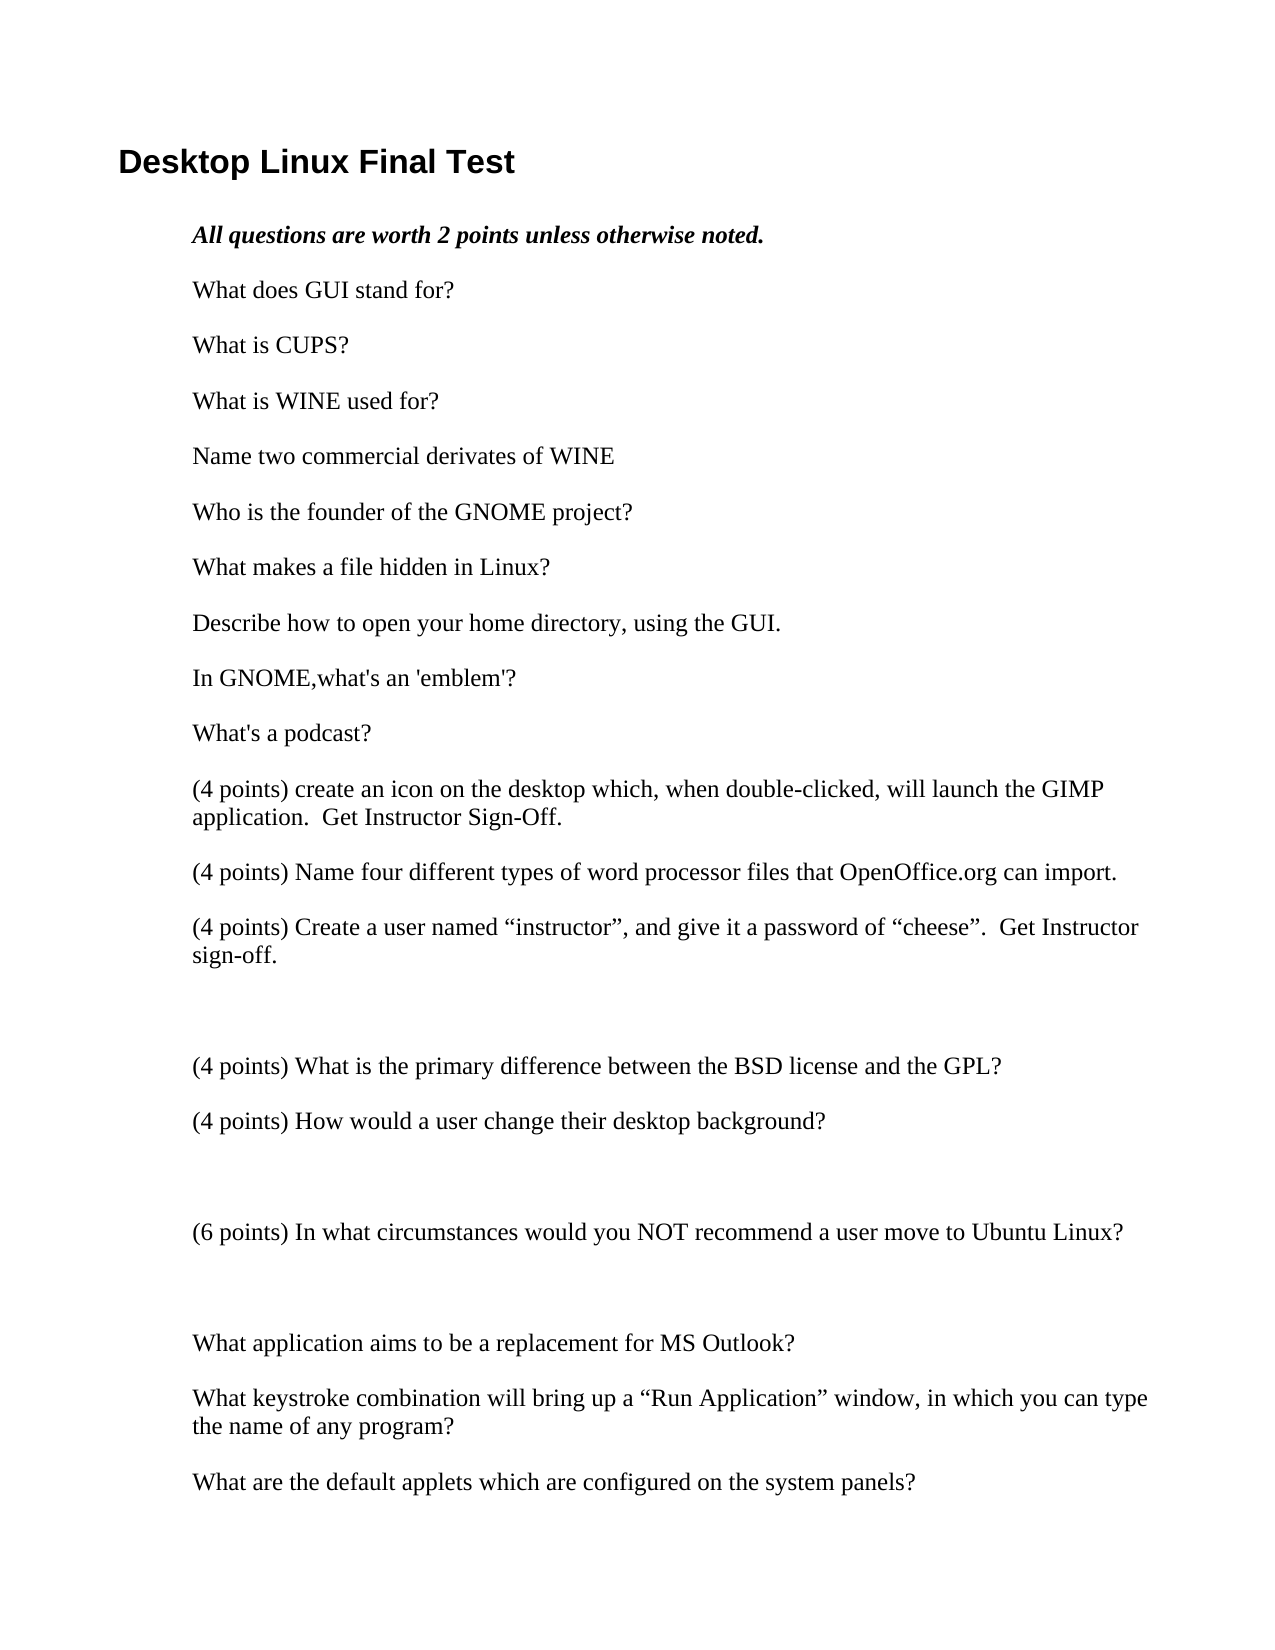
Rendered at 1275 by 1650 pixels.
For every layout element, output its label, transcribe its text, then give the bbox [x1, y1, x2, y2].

text What keystroke combination will bring up a “Run Application” window, in which you can type the name of any program? [192, 1384, 1157, 1440]
text What's a podcast? [192, 719, 1157, 747]
text (4 points) Name four different types of word processor files that OpenOffice.org can import. [192, 858, 1157, 886]
text What is CUPS? [192, 332, 1157, 359]
text In GNOME,what's an 'emblem'? [192, 664, 1157, 692]
text What application aims to be a replacement for MS Outlook? [192, 1329, 1157, 1357]
text (4 points) How would a user change their desktop background? [192, 1107, 1157, 1135]
text Name two commercial derivates of WINE [192, 442, 1157, 470]
text All questions are worth 2 points unless otherwise noted. [192, 221, 1157, 248]
text Describe how to open your home directory, using the GUI. [192, 609, 1157, 636]
text (4 points) Create a user named “instructor”, and give it a password of “cheese”. Get Instructor sign-off. [192, 913, 1157, 969]
text (4 points) create an icon on the desktop which, when double-clicked, will launch the GIMP application. Get Instructor Sign-Off. [192, 775, 1157, 830]
text What are the default applets which are configured on the system panels? [192, 1468, 1157, 1495]
subtitle Desktop Linux Final Test [118, 143, 1157, 181]
text What does GUI stand for? [192, 276, 1157, 304]
text What is WINE used for? [192, 387, 1157, 415]
text (4 points) What is the primary difference between the BSD license and the GPL? [192, 1052, 1157, 1080]
text (6 points) In what circumstances would you NOT recommend a user move to Ubuntu Linux? [192, 1218, 1157, 1246]
text What makes a file hidden in Linux? [192, 553, 1157, 581]
text Who is the founder of the GNOME project? [192, 498, 1157, 526]
